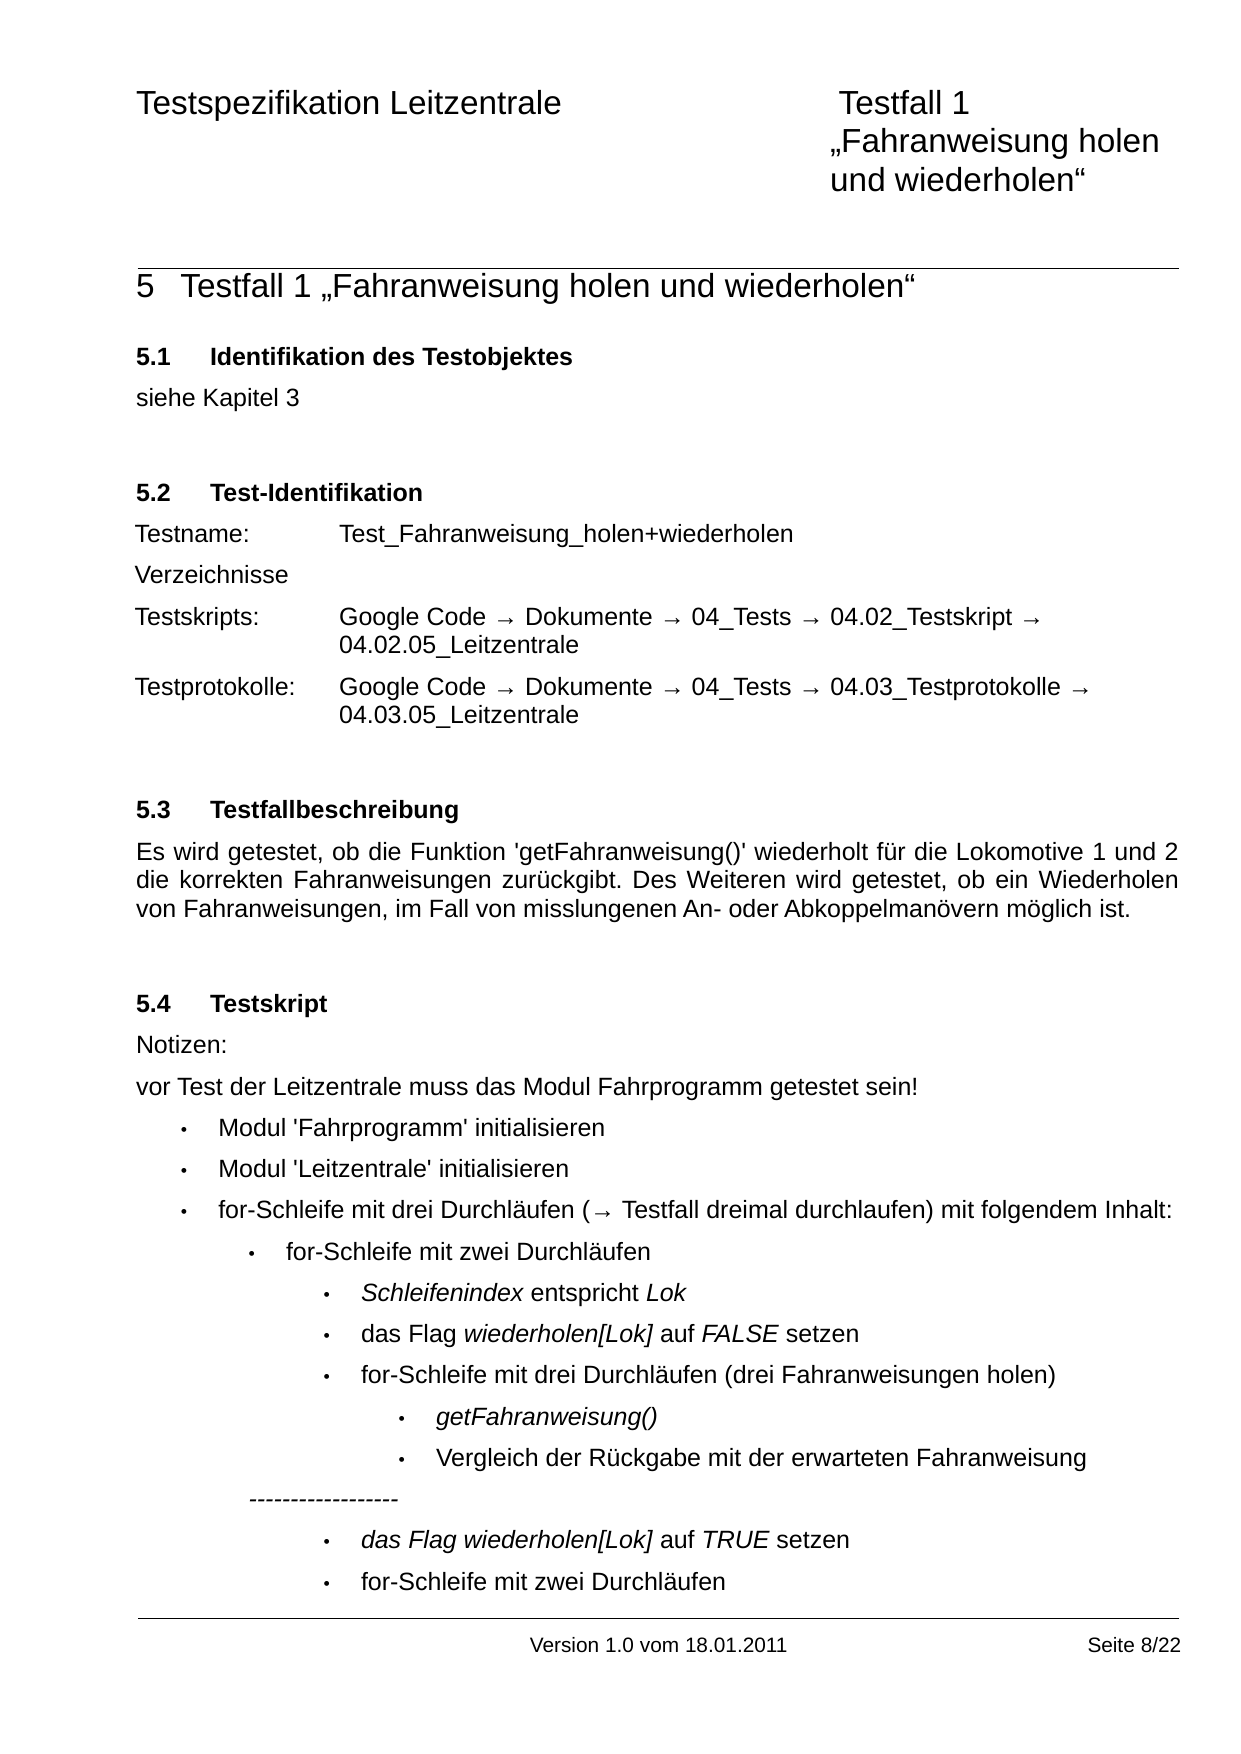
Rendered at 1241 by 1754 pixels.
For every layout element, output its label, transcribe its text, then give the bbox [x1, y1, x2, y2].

list for-Schleife mit drei Durchläufen (drei Fahranweisungen holen) [323, 1361, 1181, 1389]
text vor Test der Leitzentrale muss das Modul Fahrprogramm getestet sein! [136, 1072, 1181, 1101]
list Modul 'Leitzentrale' initialisieren [181, 1154, 1181, 1183]
subtitle Testfallbeschreibung [136, 796, 1181, 824]
text ------------------ [248, 1484, 1181, 1513]
list das Flag wiederholen[Lok] auf TRUE setzen [323, 1526, 1181, 1554]
text Verzeichnisse [134, 561, 1181, 589]
list Schleifenindex entspricht Lok [323, 1278, 1181, 1307]
list das Flag wiederholen[Lok] auf FALSE setzen [323, 1319, 1181, 1348]
text Testprotokolle: Google Code → Dokumente → 04_Tests → 04.03_Testprotokolle → 04.03.05_Leitzentrale [134, 672, 1181, 729]
text siehe Kapitel 3 [136, 383, 1181, 412]
list for-Schleife mit drei Durchläufen (→ Testfall dreimal durchlaufen) mit folgendem Inhalt: [181, 1196, 1181, 1224]
text Es wird getestet, ob die Funktion 'getFahranweisung()' wiederholt für die Lokomotive 1 und 2 die korrekten Fahranweisungen zurückgibt. Des Weiteren wird getestet, ob ein Wiederholen von Fahranweisungen, im Fall von misslungenen An- oder Abkoppelmanövern möglich ist. [136, 837, 1181, 923]
text Testskripts: Google Code → Dokumente → 04_Tests → 04.02_Testskript → 04.02.05_Leitzentrale [134, 602, 1181, 659]
subtitle Identifikation des Testobjektes [136, 342, 1181, 371]
list for-Schleife mit zwei Durchläufen [248, 1237, 1181, 1266]
list Modul 'Fahrprogramm' initialisieren [181, 1113, 1181, 1142]
text Notizen: [136, 1031, 1181, 1059]
subtitle Testfall 1 „Fahranweisung holen und wiederholen“ [553, 289, 1181, 304]
subtitle Testskript [136, 989, 1181, 1018]
list Vergleich der Rückgabe mit der erwarteten Fahranweisung [398, 1443, 1181, 1472]
text Testname: Test_Fahranweisung_holen+wiederholen [134, 519, 1181, 548]
subtitle Test-Identifikation [136, 478, 1181, 507]
subtitle Testfall 1 „Fahranweisung holen und wiederholen“ [136, 289, 554, 304]
list for-Schleife mit zwei Durchläufen [323, 1567, 1181, 1596]
list getFahranweisung() [398, 1402, 1181, 1431]
